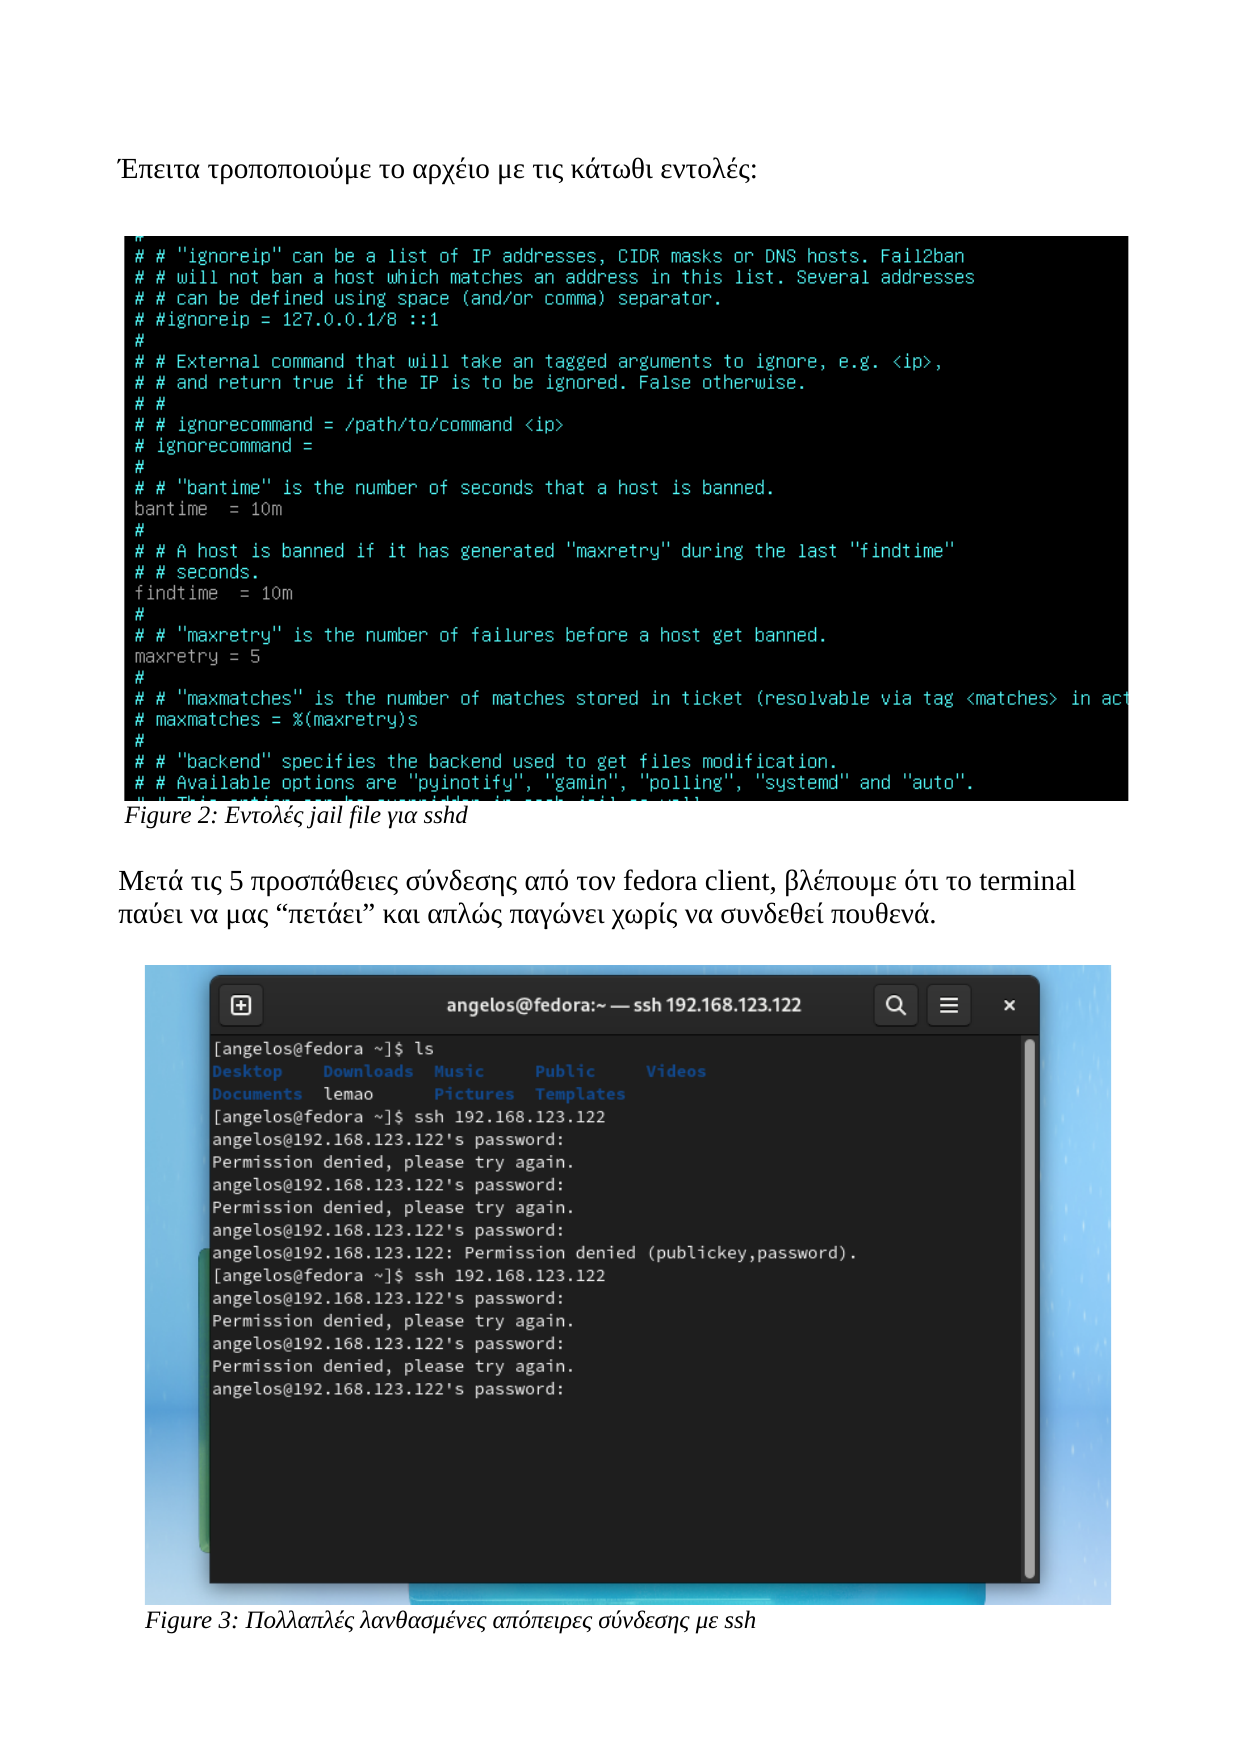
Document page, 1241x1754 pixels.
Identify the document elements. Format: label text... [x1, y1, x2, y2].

text Figure 2: Εντολές jail file για sshd [124, 801, 1128, 829]
text Έπειτα τροποποιούμε το αρχέιο με τις κάτωθι εντολές: [118, 152, 1122, 185]
picture [144, 965, 1112, 1605]
picture [124, 236, 1129, 801]
text Figure 3: Πολλαπλές λανθασμένες απόπειρες σύνδεσης με ssh [145, 1605, 1111, 1634]
text Μετά τις 5 προσπάθειες σύνδεσης από τον fedora client, βλέπουμε ότι το terminal παύει να μας “πετάει” και απλώς παγώνει χωρίς να συνδεθεί πουθενά. [118, 863, 1122, 930]
